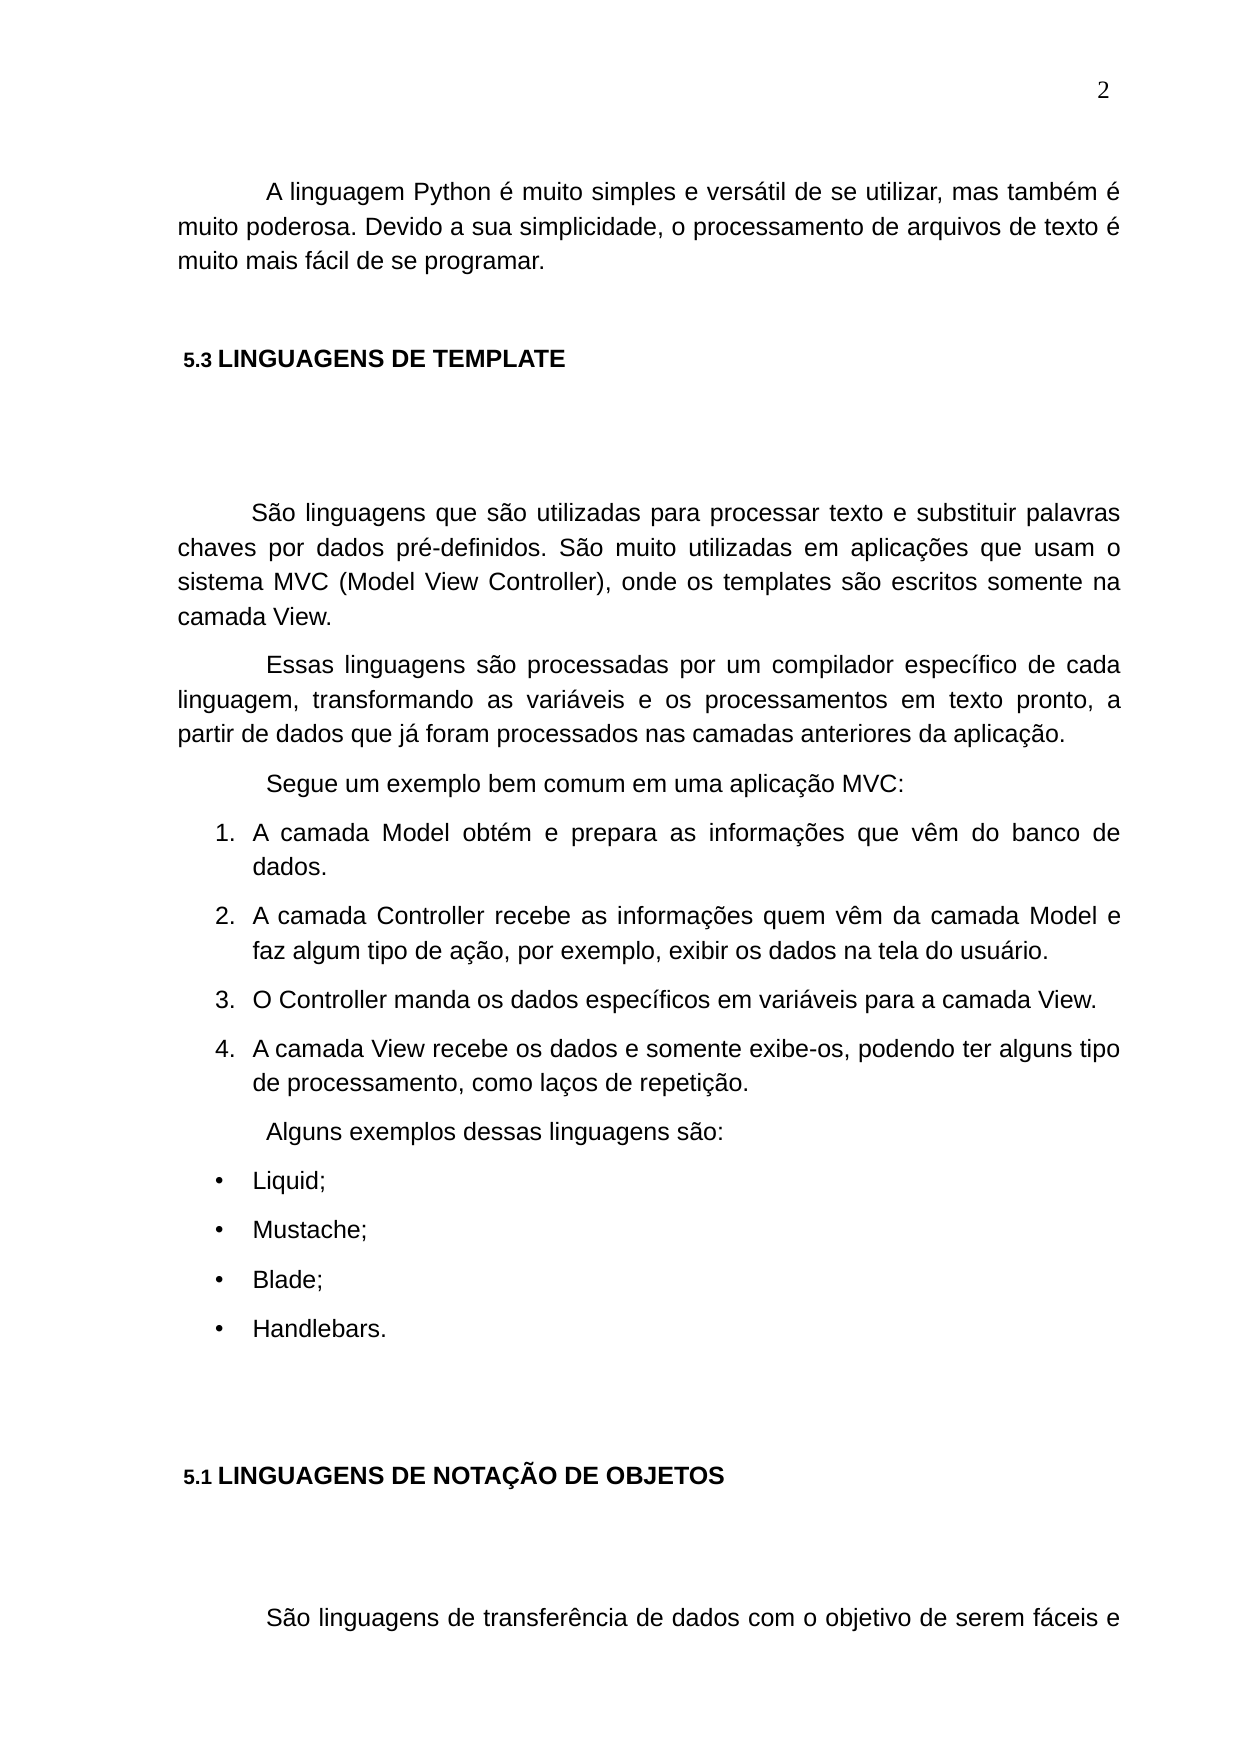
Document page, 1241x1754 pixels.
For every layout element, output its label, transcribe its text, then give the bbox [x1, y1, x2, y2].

text São linguagens que são utilizadas para processar texto e substituir palavras chaves por dados pré-definidos. São muito utilizadas em aplicações que usam o sistema MVC (Model View Controller), onde os templates são escritos somente na camada View. [177, 498, 1122, 630]
subtitle LINGUAGENS DE NOTAÇÃO DE OBJETOS [177, 1461, 1122, 1490]
list Blade; [215, 1265, 1122, 1293]
list A camada Controller recebe as informações quem vêm da camada Model e faz algum tipo de ação, por exemplo, exibir os dados na tela do usuário. [215, 901, 1122, 964]
list O Controller manda os dados específicos em variáveis para a camada View. [215, 985, 1122, 1013]
subtitle LINGUAGENS DE TEMPLATE [177, 344, 1122, 373]
text Segue um exemplo bem comum em uma aplicação MVC: [177, 768, 1122, 797]
list Liquid; [215, 1166, 1122, 1195]
list A camada Model obtém e prepara as informações que vêm do banco de dados. [215, 818, 1122, 881]
text São linguagens de transferência de dados com o objetivo de serem fáceis e [177, 1603, 1122, 1632]
list A camada View recebe os dados e somente exibe-os, podendo ter alguns tipo de processamento, como laços de repetição. [215, 1034, 1122, 1097]
list Mustache; [215, 1216, 1122, 1244]
text Essas linguagens são processadas por um compilador específico de cada linguagem, transformando as variáveis e os processamentos em texto pronto, a partir de dados que já foram processados nas camadas anteriores da aplicação. [177, 651, 1122, 748]
text A linguagem Python é muito simples e versátil de se utilizar, mas também é muito poderosa. Devido a sua simplicidade, o processamento de arquivos de texto é muito mais fácil de se programar. [177, 177, 1122, 275]
list Handlebars. [215, 1314, 1122, 1343]
text Alguns exemplos dessas linguagens são: [177, 1117, 1122, 1146]
